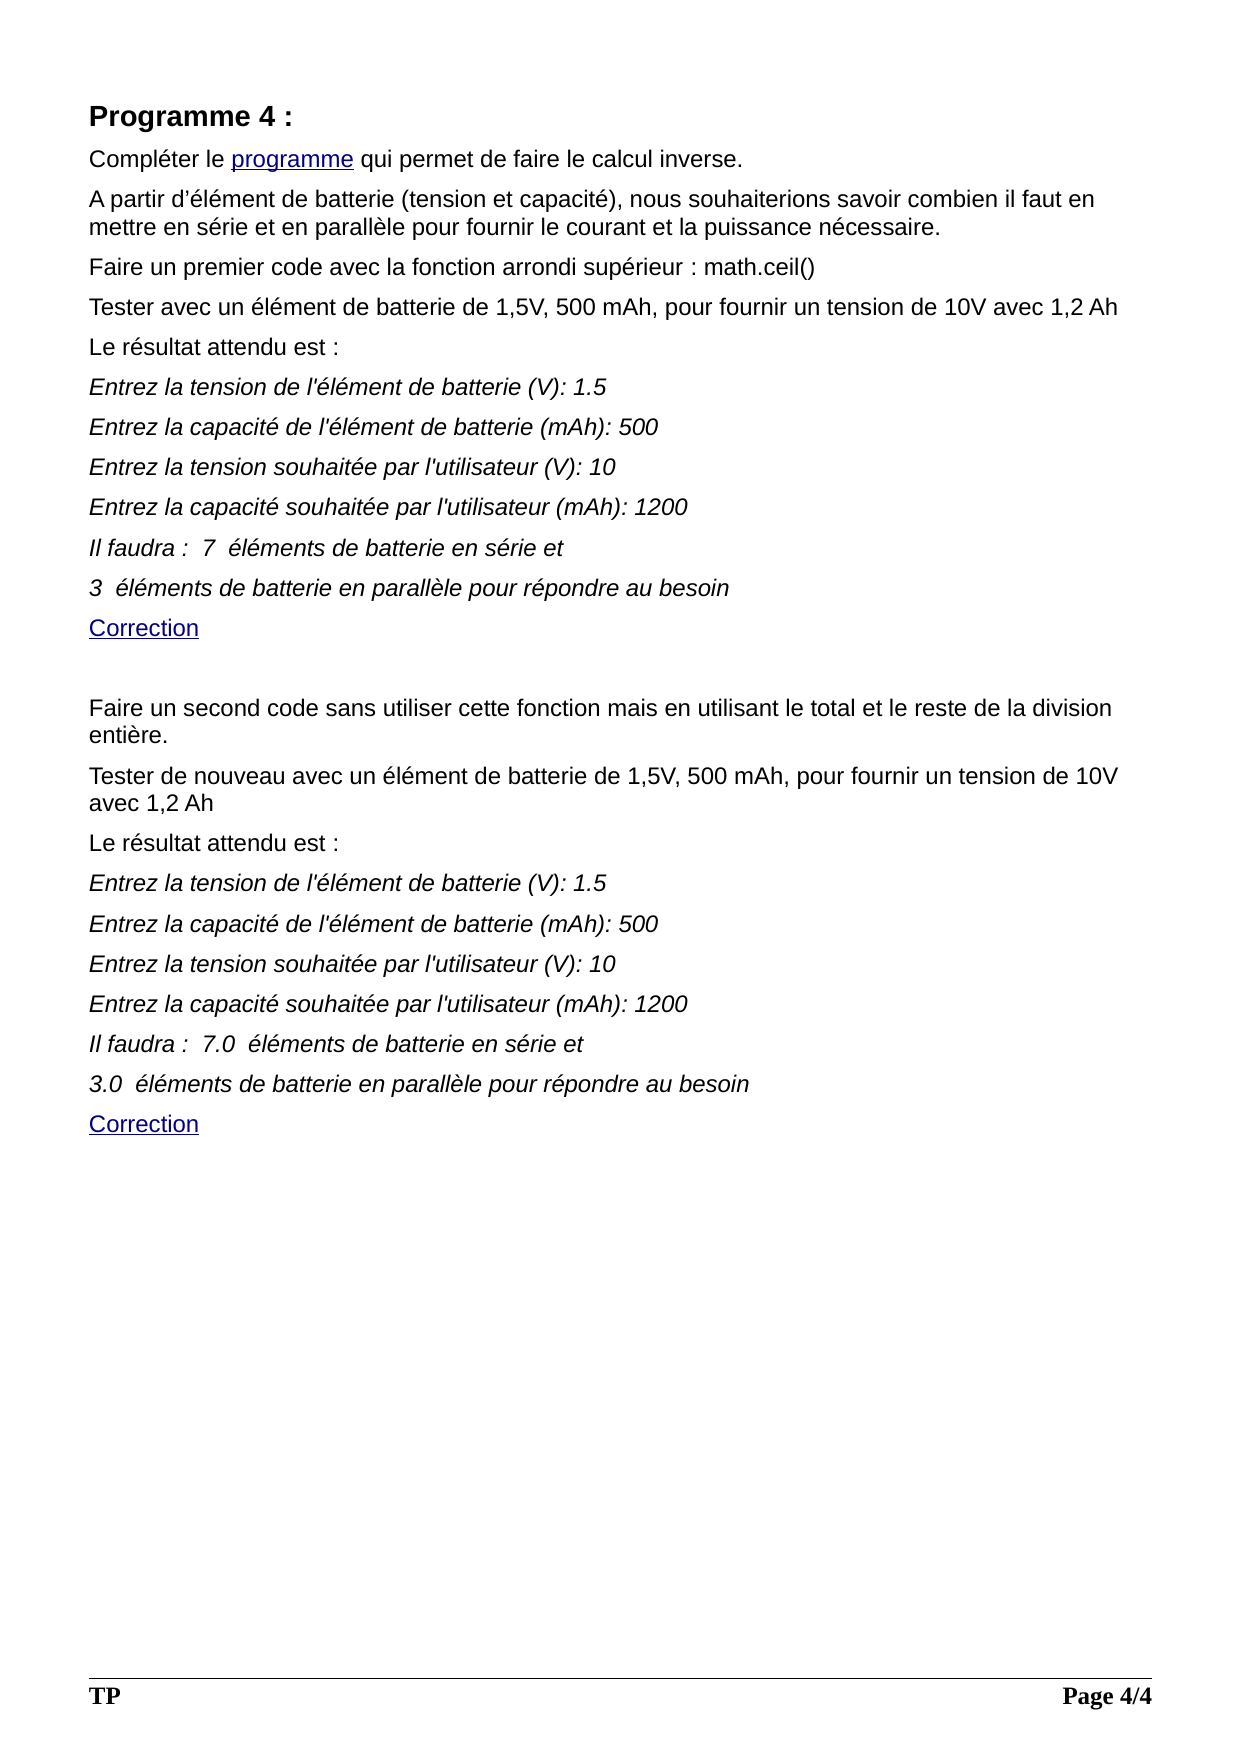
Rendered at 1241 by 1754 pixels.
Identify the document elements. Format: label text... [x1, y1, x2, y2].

text Il faudra : 7 éléments de batterie en série et [89, 533, 1152, 561]
text Il faudra : 7.0 éléments de batterie en série et [89, 1030, 1152, 1057]
text Entrez la capacité souhaitée par l'utilisateur (mAh): 1200 [89, 493, 1152, 521]
text Correction [89, 1110, 1152, 1138]
text Tester de nouveau avec un élément de batterie de 1,5V, 500 mAh, pour fournir un tension de 10V avec 1,2 Ah [89, 762, 1152, 817]
text Entrez la tension souhaitée par l'utilisateur (V): 10 [89, 949, 1152, 977]
text Le résultat attendu est : [89, 829, 1152, 857]
text A partir d’élément de batterie (tension et capacité), nous souhaiterions savoir combien il faut en mettre en série et en parallèle pour fournir le courant et la puissance nécessaire. [89, 185, 1152, 240]
text Entrez la capacité de l'élément de batterie (mAh): 500 [89, 413, 1152, 441]
subtitle Programme 4 : [89, 99, 1152, 132]
text Entrez la tension souhaitée par l'utilisateur (V): 10 [89, 453, 1152, 481]
text 3 éléments de batterie en parallèle pour répondre au besoin [89, 573, 1152, 601]
text Tester avec un élément de batterie de 1,5V, 500 mAh, pour fournir un tension de 10V avec 1,2 Ah [89, 293, 1152, 320]
text Entrez la capacité souhaitée par l'utilisateur (mAh): 1200 [89, 990, 1152, 1017]
text Entrez la capacité de l'élément de batterie (mAh): 500 [89, 909, 1152, 937]
text Entrez la tension de l'élément de batterie (V): 1.5 [89, 869, 1152, 897]
text Entrez la tension de l'élément de batterie (V): 1.5 [89, 373, 1152, 401]
text Faire un second code sans utiliser cette fonction mais en utilisant le total et le reste de la division entière. [89, 694, 1152, 749]
text Correction [89, 614, 1152, 641]
text Le résultat attendu est : [89, 333, 1152, 361]
text Faire un premier code avec la fonction arrondi supérieur : math.ceil() [89, 253, 1152, 280]
text Compléter le programme qui permet de faire le calcul inverse. [89, 145, 1152, 172]
text 3.0 éléments de batterie en parallèle pour répondre au besoin [89, 1070, 1152, 1097]
